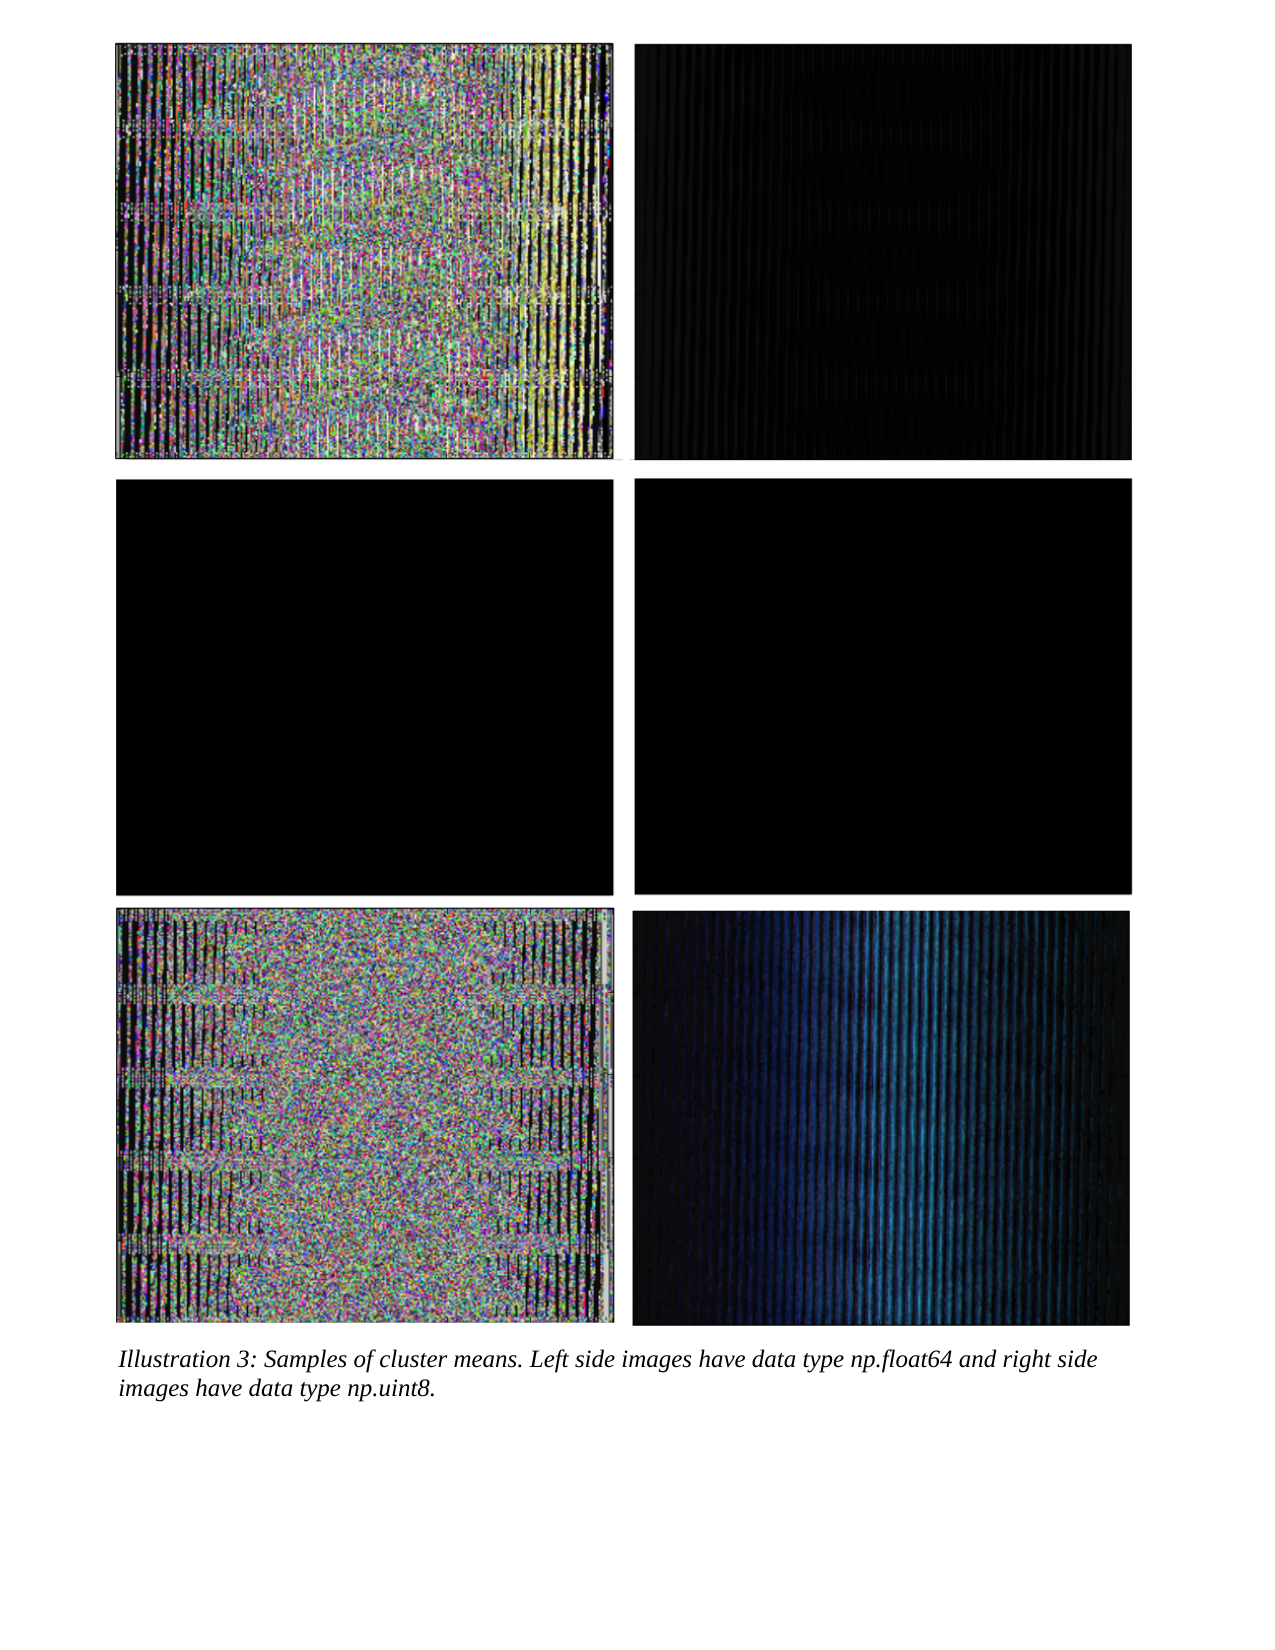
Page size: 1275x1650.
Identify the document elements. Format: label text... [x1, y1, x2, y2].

picture [107, 34, 1146, 1344]
text Illustration 3: Samples of cluster means. Left side images have data type np.float64 and right side images have data type np.uint8. [118, 196, 1157, 1401]
